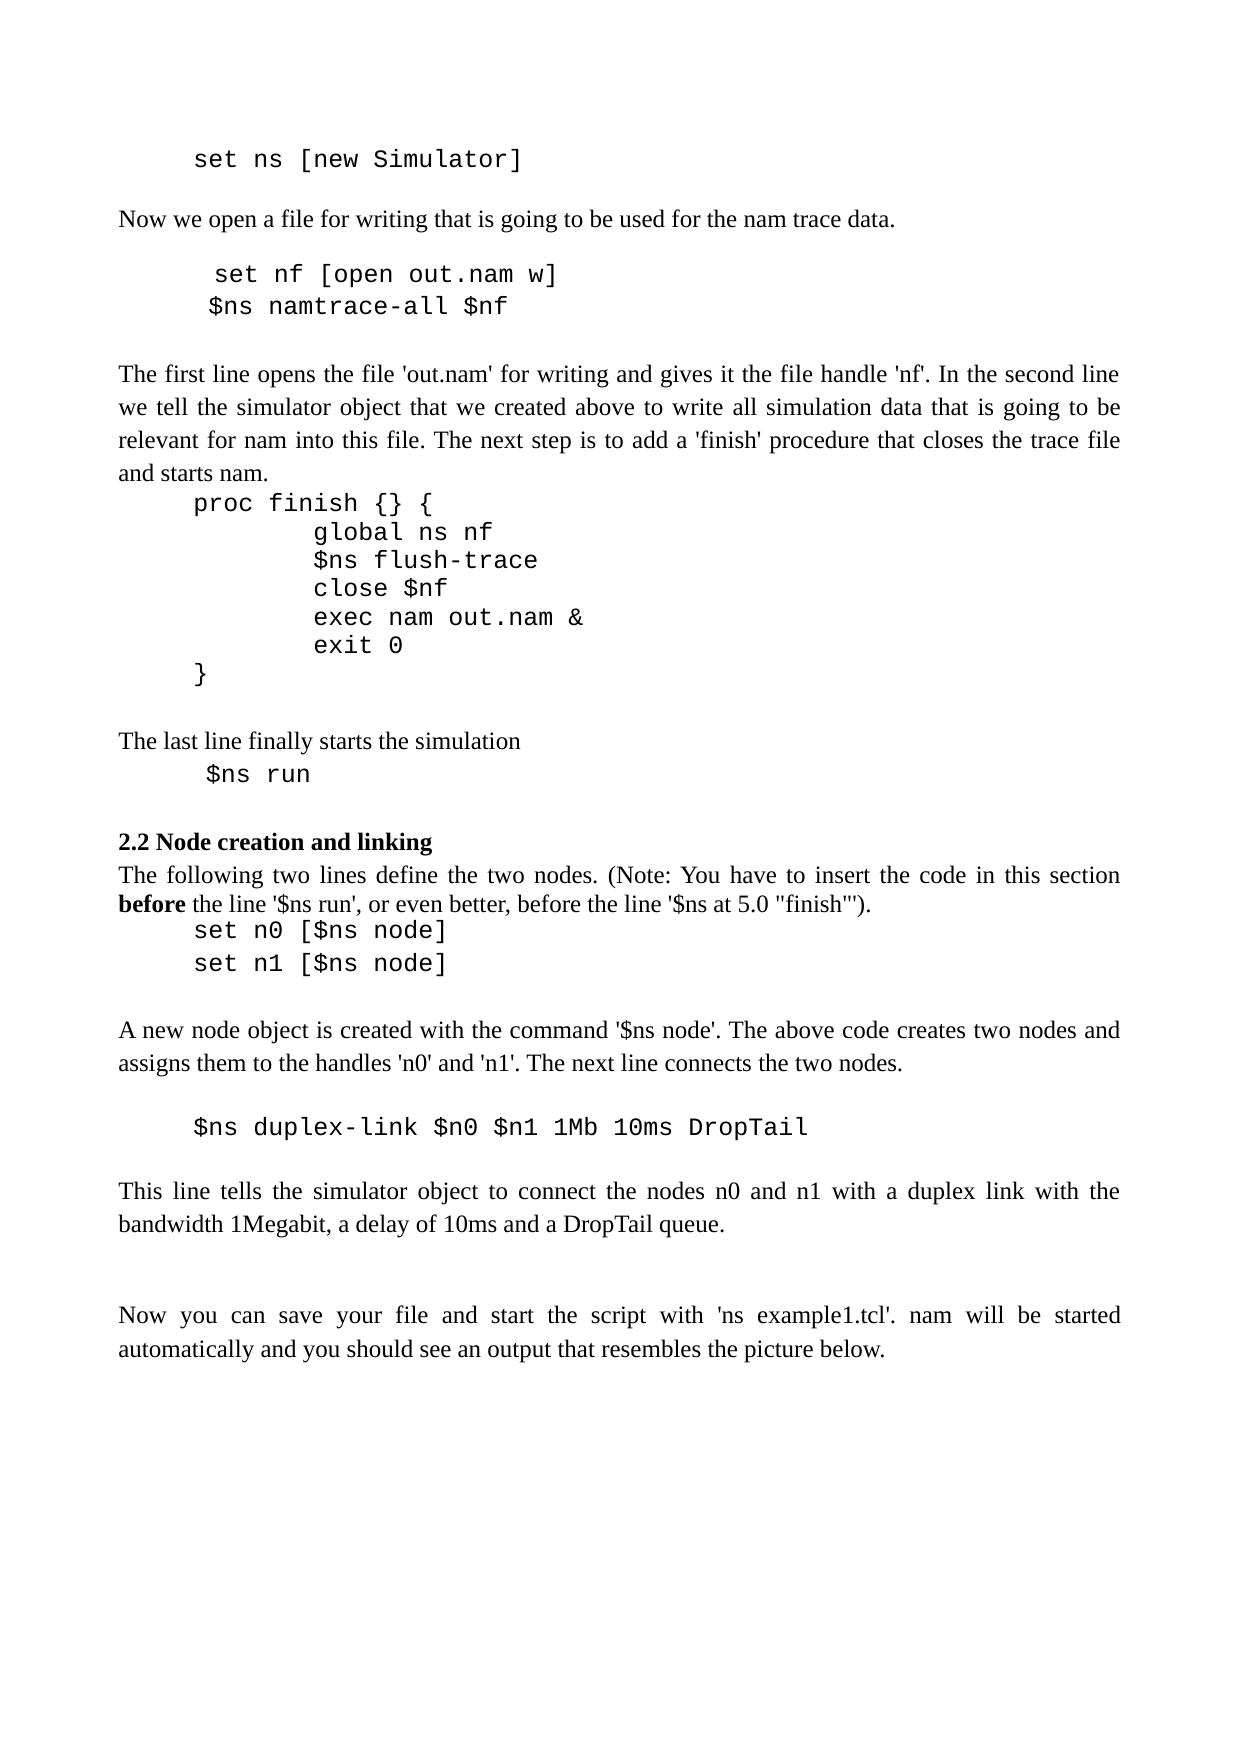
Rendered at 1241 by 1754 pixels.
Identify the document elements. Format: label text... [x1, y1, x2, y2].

text } [193, 661, 1122, 689]
text The last line finally starts the simulation [118, 726, 1122, 755]
text exec nam out.nam & [193, 604, 1122, 633]
text set n0 [$ns node] [193, 918, 1122, 946]
text Now you can save your file and start the script with 'ns example1.tcl'. nam will be started automatically and you should see an output that resembles the picture below. [118, 1301, 1122, 1362]
text $ns namtrace-all $nf [193, 294, 1122, 322]
text set nf [open out.nam w] [118, 261, 1122, 290]
text A new node object is created with the command '$ns node'. The above code creates two nodes and assigns them to the handles 'n0' and 'n1'. The next line connects the two nodes. [118, 1016, 1122, 1077]
text set ns [new Simulator] [118, 147, 1122, 175]
text $ns duplex-link $n0 $n1 1Mb 10ms DropTail [193, 1114, 1122, 1143]
text The following two lines define the two nodes. (Note: You have to insert the code in this section before the line '$ns run', or even better, before the line '$ns at 5.0 "finish"'). [118, 861, 1122, 918]
text 2.2 Node creation and linking [118, 827, 1122, 856]
text proc finish {} { [193, 491, 1122, 519]
text The first line opens the file 'out.nam' for writing and gives it the file handle 'nf'. In the second line we tell the simulator object that we created above to write all simulation data that is going to be relevant for nam into this file. The next step is to add a 'finish' procedure that closes the trace file and starts nam. [118, 359, 1122, 487]
text $ns flush-trace [193, 548, 1122, 576]
text $ns run [193, 759, 1122, 790]
text global ns nf [193, 519, 1122, 548]
text close $nf [193, 576, 1122, 604]
text set n1 [$ns node] [193, 951, 1122, 979]
text This line tells the simulator object to connect the nodes n0 and n1 with a duplex link with the bandwidth 1Megabit, a delay of 10ms and a DropTail queue. [118, 1176, 1122, 1238]
text exit 0 [193, 633, 1122, 661]
text Now we open a file for writing that is going to be used for the nam trace data. [118, 204, 1122, 233]
